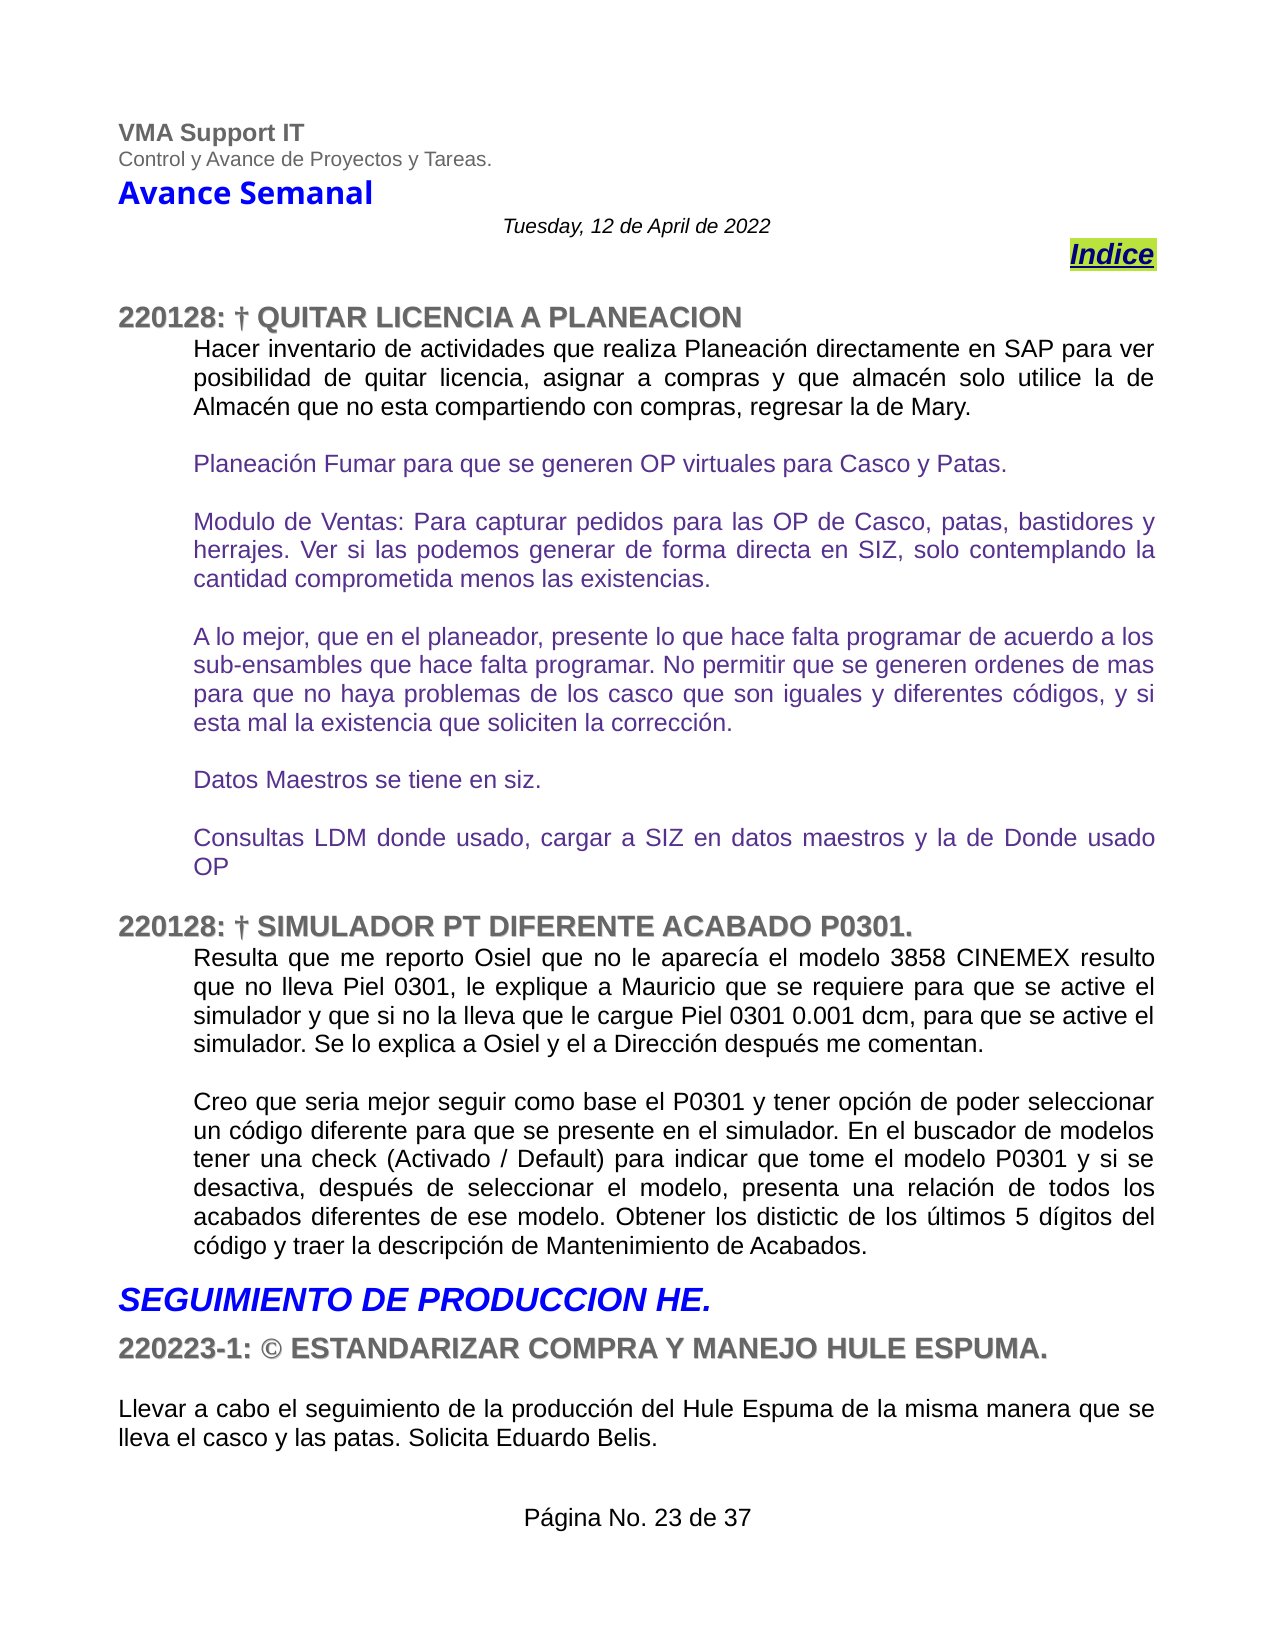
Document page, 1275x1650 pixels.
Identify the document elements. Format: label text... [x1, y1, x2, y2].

text Hacer inventario de actividades que realiza Planeación directamente en SAP para ver posibilidad de quitar licencia, asignar a compras y que almacén solo utilice la de Almacén que no esta compartiendo con compras, regresar la de Mary. [193, 334, 1157, 421]
text Consultas LDM donde usado, cargar a SIZ en datos maestros y la de Donde usado OP [193, 823, 1157, 881]
text Llevar a cabo el seguimiento de la producción del Hule Espuma de la misma manera que se lleva el casco y las patas. Solicita Eduardo Belis. [118, 1394, 1157, 1451]
text Modulo de Ventas: Para capturar pedidos para las OP de Casco, patas, bastidores y herrajes. Ver si las podemos generar de forma directa en SIZ, solo contemplando la cantidad comprometida menos las existencias. [193, 507, 1157, 593]
subtitle 220223-1: © ESTANDARIZAR COMPRA Y MANEJO HULE ESPUMA. [118, 1331, 1157, 1365]
text Creo que seria mejor seguir como base el P0301 y tener opción de poder seleccionar un código diferente para que se presente en el simulador. En el buscador de modelos tener una check (Activado / Default) para indicar que tome el modelo P0301 y si se desactiva, después de seleccionar el modelo, presenta una relación de todos los acabados diferentes de ese modelo. Obtener los distictic de los últimos 5 dígitos del código y traer la descripción de Mantenimiento de Acabados. [193, 1087, 1157, 1259]
subtitle 220128: † QUITAR LICENCIA A PLANEACION [118, 300, 1157, 334]
text A lo mejor, que en el planeador, presente lo que hace falta programar de acuerdo a los sub-ensambles que hace falta programar. No permitir que se generen ordenes de mas para que no haya problemas de los casco que son iguales y diferentes códigos, y si esta mal la existencia que soliciten la corrección. [193, 622, 1157, 737]
subtitle 220128: † SIMULADOR PT DIFERENTE ACABADO P0301. [118, 909, 1157, 943]
text Datos Maestros se tiene en siz. [193, 766, 1157, 794]
text Resulta que me reporto Osiel que no le aparecía el modelo 3858 CINEMEX resulto que no lleva Piel 0301, le explique a Mauricio que se requiere para que se active el simulador y que si no la lleva que le cargue Piel 0301 0.001 dcm, para que se active el simulador. Se lo explica a Osiel y el a Dirección después me comentan. [193, 943, 1157, 1058]
text Planeación Fumar para que se generen OP virtuales para Casco y Patas. [193, 449, 1157, 478]
subtitle SEGUIMIENTO DE PRODUCCION HE. [118, 1280, 1157, 1319]
